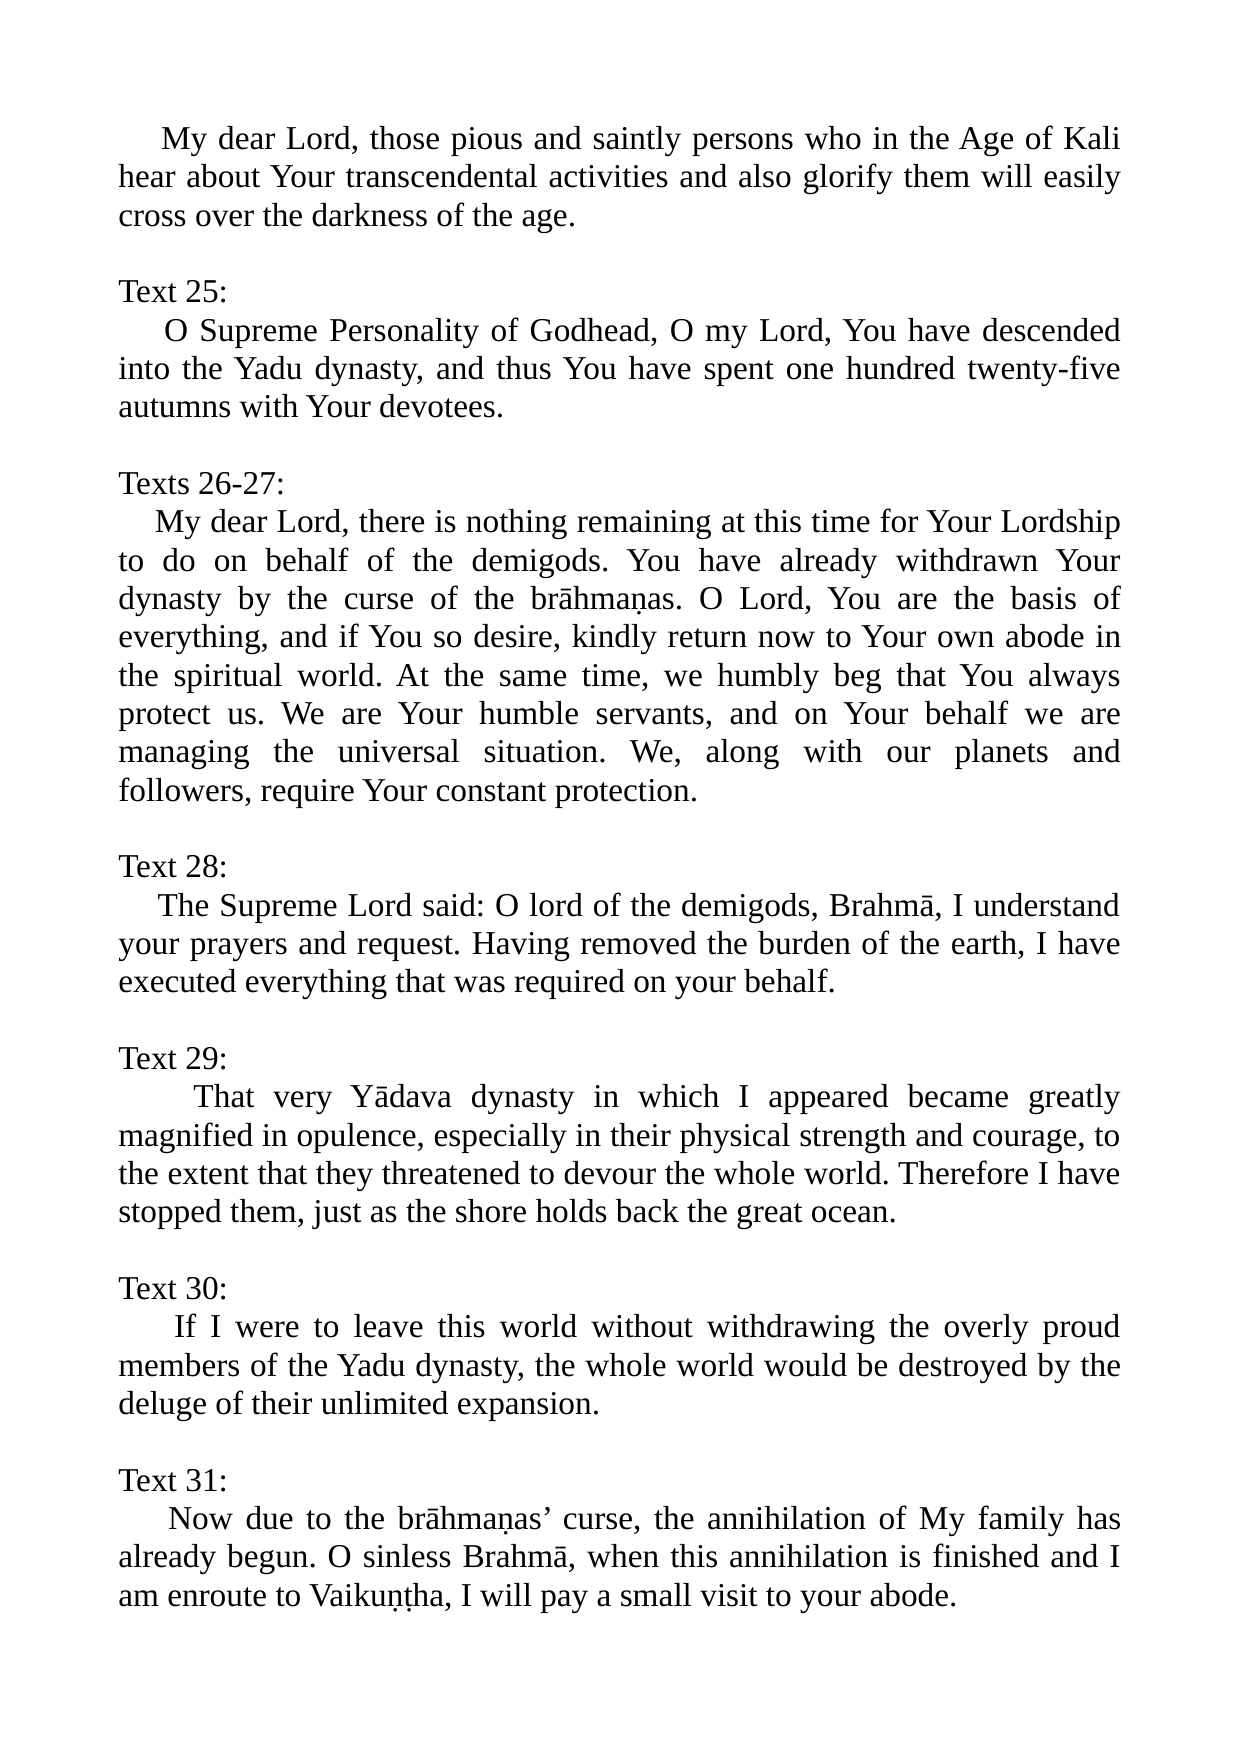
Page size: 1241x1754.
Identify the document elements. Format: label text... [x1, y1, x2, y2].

text My dear Lord, those pious and saintly persons who in the Age of Kali hear about Your transcendental activities and also glorify them will easily cross over the darkness of the age. [118, 118, 1122, 233]
text That very Yādava dynasty in which I appeared became greatly magnified in opulence, especially in their physical strength and courage, to the extent that they threatened to devour the whole world. Therefore I have stopped them, just as the shore holds back the great ocean. [118, 1076, 1122, 1230]
text My dear Lord, there is nothing remaining at this time for Your Lordship to do on behalf of the demigods. You have already withdrawn Your dynasty by the curse of the brāhmaṇas. O Lord, You are the basis of everything, and if You so desire, kindly return now to Your own abode in the spiritual world. At the same time, we humbly beg that You always protect us. We are Your humble servants, and on Your behalf we are managing the universal situation. We, along with our planets and followers, require Your constant protection. [118, 501, 1122, 808]
text O Supreme Personality of Godhead, O my Lord, You have descended into the Yadu dynasty, and thus You have spent one hundred twenty-five autumns with Your devotees. [118, 310, 1122, 425]
text The Supreme Lord said: O lord of the demigods, Brahmā, I understand your prayers and request. Having removed the burden of the earth, I have executed everything that was required on your behalf. [118, 885, 1122, 1000]
text Text 28: [118, 846, 1122, 885]
text Texts 26-27: [118, 463, 1122, 501]
text Text 25: [118, 271, 1122, 310]
text Text 31: [118, 1460, 1122, 1498]
text Text 30: [118, 1268, 1122, 1306]
text Now due to the brāhmaṇas’ curse, the annihilation of My family has already begun. O sinless Brahmā, when this annihilation is finished and I am enroute to Vaikuṇṭha, I will pay a small visit to your abode. [118, 1498, 1122, 1613]
text If I were to leave this world without withdrawing the overly proud members of the Yadu dynasty, the whole world would be destroyed by the deluge of their unlimited expansion. [118, 1306, 1122, 1421]
text Text 29: [118, 1038, 1122, 1076]
